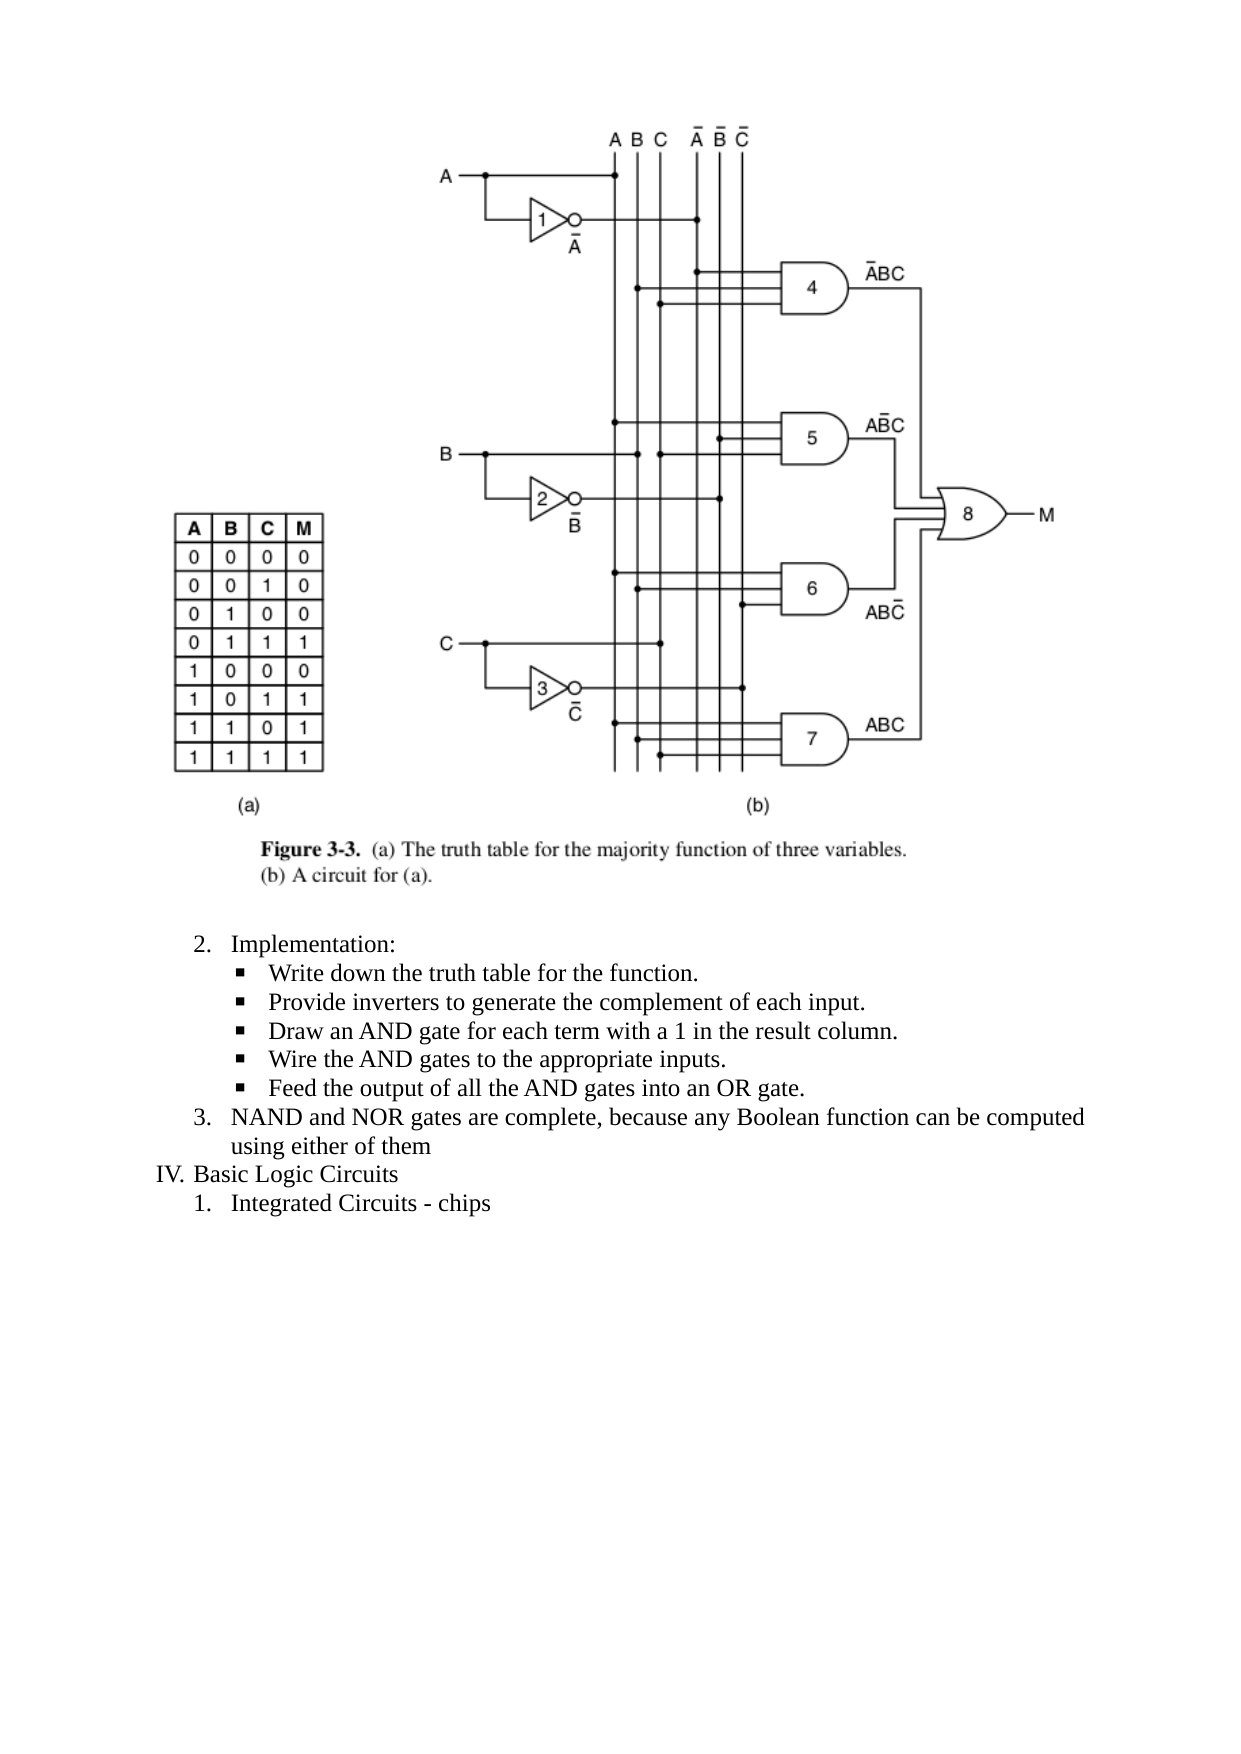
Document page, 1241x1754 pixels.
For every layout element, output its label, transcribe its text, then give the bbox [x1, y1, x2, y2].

picture [155, 118, 1085, 901]
list Wire the AND gates to the appropriate inputs. [231, 1044, 1122, 1073]
list Implementation: [193, 929, 1122, 958]
list Integrated Circuits - chips [193, 1188, 1122, 1217]
list NAND and NOR gates are complete, because any Boolean function can be computed using either of them [193, 1102, 1122, 1159]
list Provide inverters to generate the complement of each input. [231, 987, 1122, 1016]
list Draw an AND gate for each term with a 1 in the result column. [231, 1016, 1122, 1044]
list Feed the output of all the AND gates into an OR gate. [231, 1073, 1122, 1102]
list Write down the truth table for the function. [231, 958, 1122, 987]
list Basic Logic Circuits [156, 1159, 1122, 1188]
